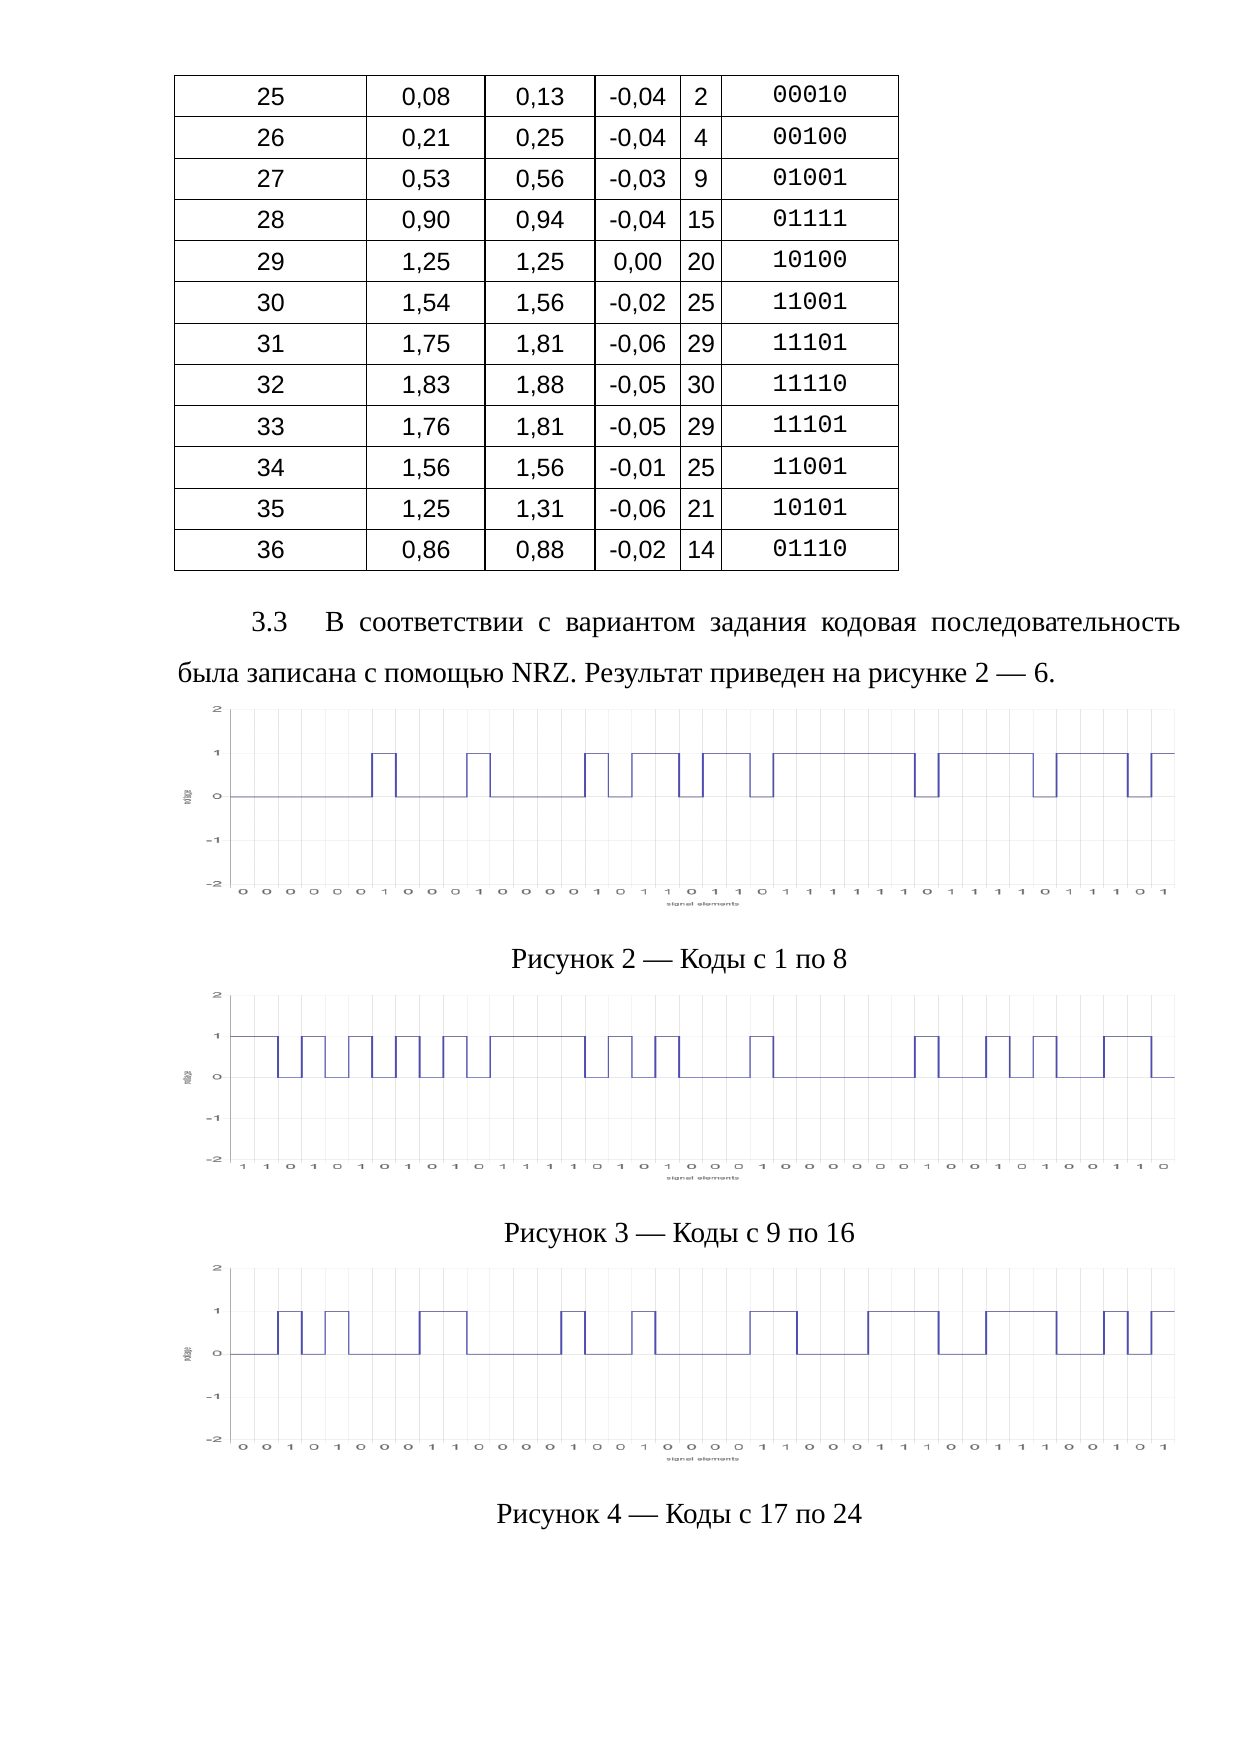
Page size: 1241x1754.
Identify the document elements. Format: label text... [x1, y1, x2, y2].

table_cell 0,13 [486, 76, 594, 116]
table_cell 0,21 [367, 117, 484, 157]
table_cell 1,25 [486, 241, 594, 281]
table_cell 11001 [722, 282, 898, 322]
table_cell 30 [175, 282, 366, 322]
table_cell 25 [175, 76, 366, 116]
table_cell 30 [681, 365, 721, 405]
table_cell 1,56 [486, 447, 594, 487]
table_cell 1,56 [367, 447, 484, 487]
table_cell 35 [175, 489, 366, 529]
table_cell -0,05 [596, 365, 680, 405]
table_cell 1,76 [367, 406, 484, 446]
table_cell -0,04 [596, 200, 680, 240]
table_cell 1,88 [486, 365, 594, 405]
list В соответствии с вариантом задания кодовая последовательность была записана с помощью NRZ. Результат приведен на рисунке 2 — 6. [177, 604, 1181, 688]
table_cell 15 [681, 200, 721, 240]
table_cell 26 [175, 117, 366, 157]
table_cell 28 [175, 200, 366, 240]
text Рисунок 4 — Коды с 17 по 24 [177, 1463, 1181, 1530]
table_cell 33 [175, 406, 366, 446]
table_cell 1,75 [367, 324, 484, 364]
table_cell 11110 [722, 365, 898, 405]
table_cell 1,25 [367, 489, 484, 529]
table_cell 0,08 [367, 76, 484, 116]
table_cell 1,31 [486, 489, 594, 529]
table_cell 01111 [722, 200, 898, 240]
table_cell 10100 [722, 241, 898, 281]
table_cell 10101 [722, 489, 898, 529]
picture [177, 991, 1182, 1182]
table_cell 0,86 [367, 530, 484, 570]
table_cell 1,25 [367, 241, 484, 281]
table_cell 11101 [722, 324, 898, 364]
table_cell 00100 [722, 117, 898, 157]
table_cell -0,04 [596, 117, 680, 157]
text Рисунок 2 — Коды с 1 по 8 [177, 908, 1181, 975]
table_cell 25 [681, 447, 721, 487]
table_cell -0,05 [596, 406, 680, 446]
table_cell 01110 [722, 530, 898, 570]
table_cell 1,81 [486, 324, 594, 364]
table_cell -0,01 [596, 447, 680, 487]
text Рисунок 3 — Коды с 9 по 16 [177, 1182, 1181, 1248]
table_cell 1,54 [367, 282, 484, 322]
table_cell 25 [681, 282, 721, 322]
table_cell 1,81 [486, 406, 594, 446]
table_cell 34 [175, 447, 366, 487]
table_cell 20 [681, 241, 721, 281]
table_cell 0,25 [486, 117, 594, 157]
table_cell 0,56 [486, 159, 594, 199]
table_cell 14 [681, 530, 721, 570]
picture [177, 1265, 1182, 1463]
table_cell 0,53 [367, 159, 484, 199]
table_cell 29 [681, 324, 721, 364]
table_cell -0,04 [596, 76, 680, 116]
table_cell -0,02 [596, 530, 680, 570]
table_cell 9 [681, 159, 721, 199]
table_cell 11001 [722, 447, 898, 487]
table_cell 1,83 [367, 365, 484, 405]
table_cell 29 [175, 241, 366, 281]
table_cell 2 [681, 76, 721, 116]
table_cell -0,06 [596, 489, 680, 529]
table_cell 0,00 [596, 241, 680, 281]
table_cell -0,02 [596, 282, 680, 322]
table_cell 4 [681, 117, 721, 157]
table_cell 00010 [722, 76, 898, 116]
table_cell 0,94 [486, 200, 594, 240]
table_cell 36 [175, 530, 366, 570]
table_cell 21 [681, 489, 721, 529]
table_cell -0,03 [596, 159, 680, 199]
table_cell -0,06 [596, 324, 680, 364]
table_cell 0,88 [486, 530, 594, 570]
table_cell 0,90 [367, 200, 484, 240]
table_cell 31 [175, 324, 366, 364]
table_cell 11101 [722, 406, 898, 446]
table_cell 32 [175, 365, 366, 405]
table_cell 29 [681, 406, 721, 446]
picture [177, 705, 1182, 908]
table_cell 27 [175, 159, 366, 199]
table_cell 1,56 [486, 282, 594, 322]
table_cell 01001 [722, 159, 898, 199]
